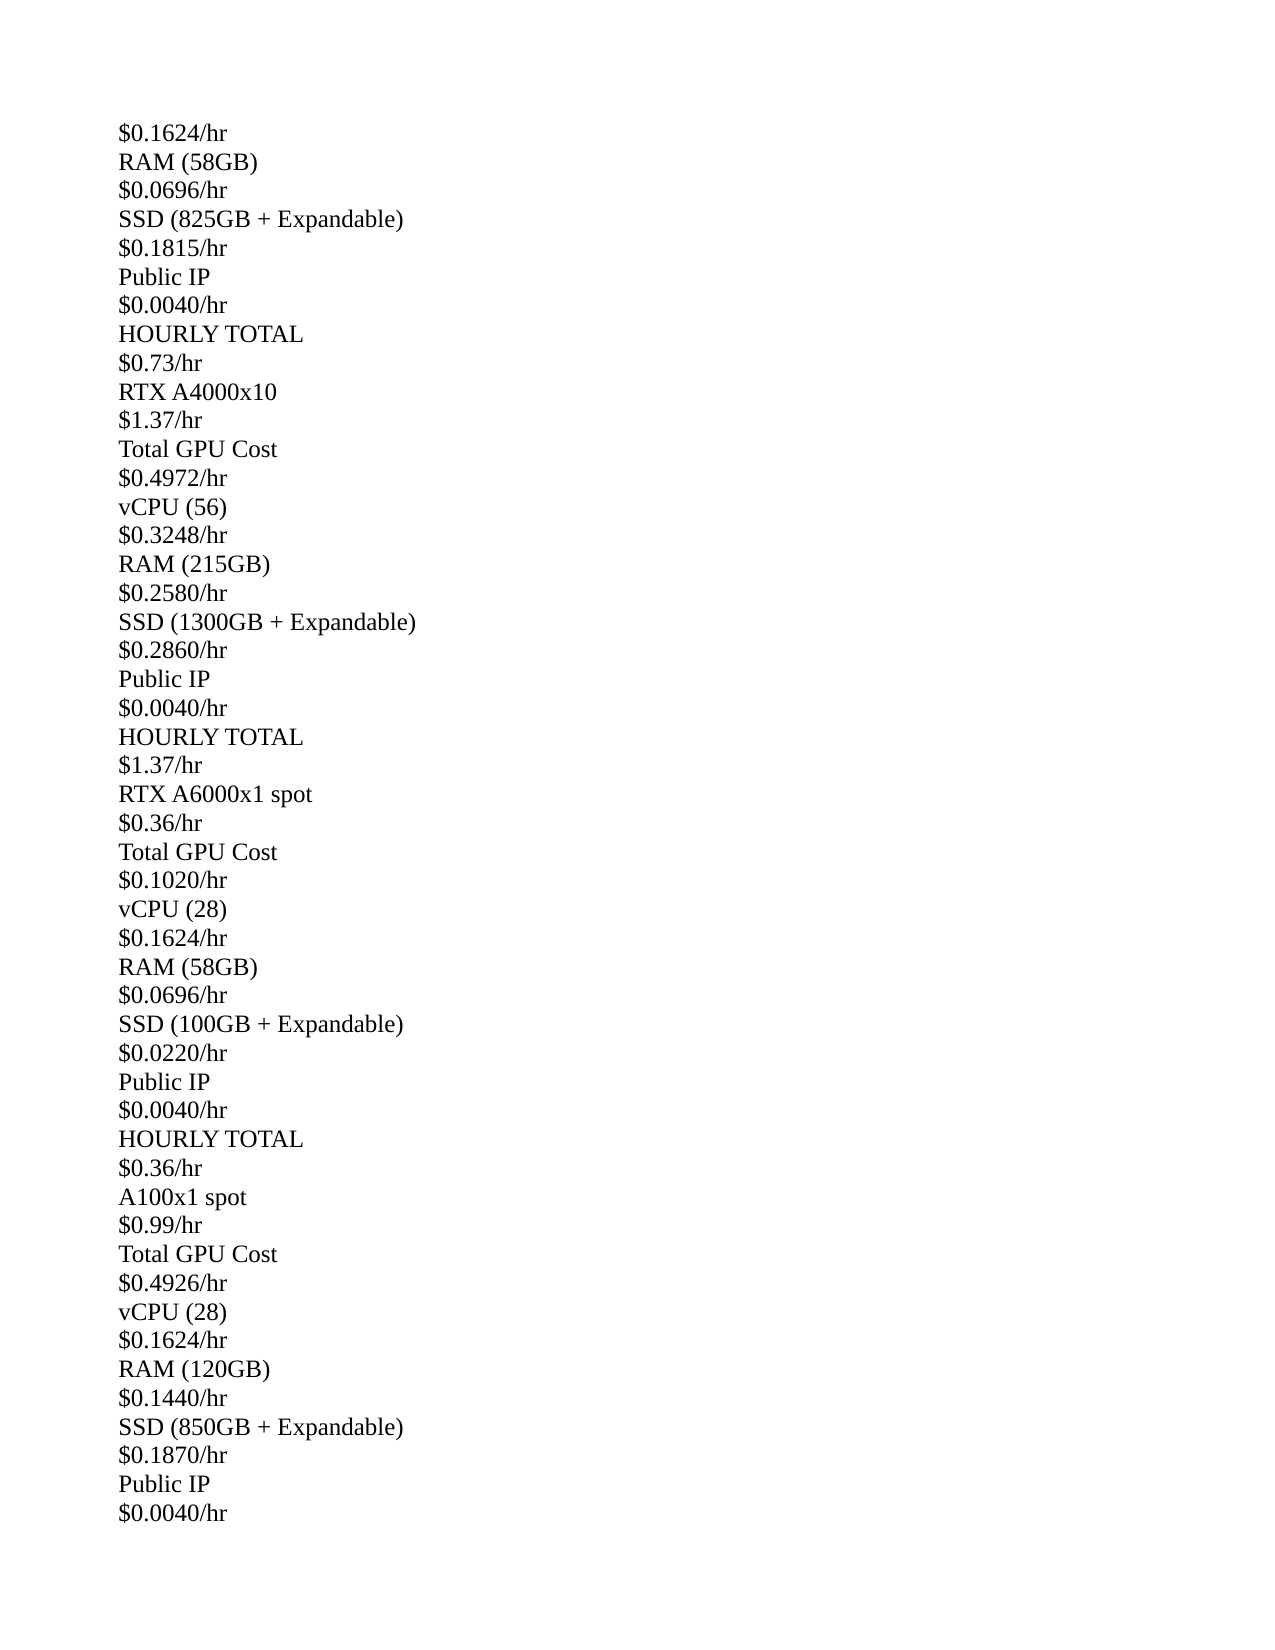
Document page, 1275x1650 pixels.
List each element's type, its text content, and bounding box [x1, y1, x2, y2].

text HOURLY TOTAL [118, 722, 1157, 751]
text A100x1 spot [118, 1182, 1157, 1211]
text SSD (825GB + Expandable) [118, 204, 1157, 233]
text $0.99/hr [118, 1211, 1157, 1239]
text $0.0696/hr [118, 176, 1157, 204]
text $0.36/hr [118, 1153, 1157, 1182]
text Public IP [118, 1469, 1157, 1498]
text RTX A4000x10 [118, 377, 1157, 406]
text $1.37/hr [118, 751, 1157, 779]
text SSD (100GB + Expandable) [118, 1009, 1157, 1038]
text $0.73/hr [118, 348, 1157, 377]
text $0.1624/hr [118, 923, 1157, 952]
text SSD (1300GB + Expandable) [118, 607, 1157, 636]
text Public IP [118, 262, 1157, 291]
text vCPU (28) [118, 1297, 1157, 1326]
text $0.0040/hr [118, 693, 1157, 722]
text $0.1870/hr [118, 1441, 1157, 1469]
text $0.2580/hr [118, 578, 1157, 607]
text RTX A6000x1 spot [118, 779, 1157, 808]
text Total GPU Cost [118, 434, 1157, 463]
text RAM (120GB) [118, 1354, 1157, 1383]
text $0.2860/hr [118, 636, 1157, 664]
text Total GPU Cost [118, 837, 1157, 866]
text RAM (215GB) [118, 549, 1157, 578]
text $0.1624/hr [118, 1326, 1157, 1354]
text Public IP [118, 664, 1157, 693]
text $0.1624/hr [118, 118, 1157, 147]
text Public IP [118, 1067, 1157, 1096]
text RAM (58GB) [118, 147, 1157, 176]
text $0.36/hr [118, 808, 1157, 837]
text $0.0220/hr [118, 1038, 1157, 1067]
text $0.0040/hr [118, 1498, 1157, 1527]
text SSD (850GB + Expandable) [118, 1412, 1157, 1441]
text $0.1020/hr [118, 866, 1157, 894]
text $0.3248/hr [118, 521, 1157, 549]
text $0.0040/hr [118, 1096, 1157, 1124]
text Total GPU Cost [118, 1239, 1157, 1268]
text $1.37/hr [118, 406, 1157, 434]
text $0.0696/hr [118, 981, 1157, 1009]
text $0.4972/hr [118, 463, 1157, 492]
text $0.1815/hr [118, 233, 1157, 262]
text $0.4926/hr [118, 1268, 1157, 1297]
text HOURLY TOTAL [118, 319, 1157, 348]
text $0.0040/hr [118, 291, 1157, 319]
text HOURLY TOTAL [118, 1124, 1157, 1153]
text vCPU (28) [118, 894, 1157, 923]
text $0.1440/hr [118, 1383, 1157, 1412]
text vCPU (56) [118, 492, 1157, 521]
text RAM (58GB) [118, 952, 1157, 981]
